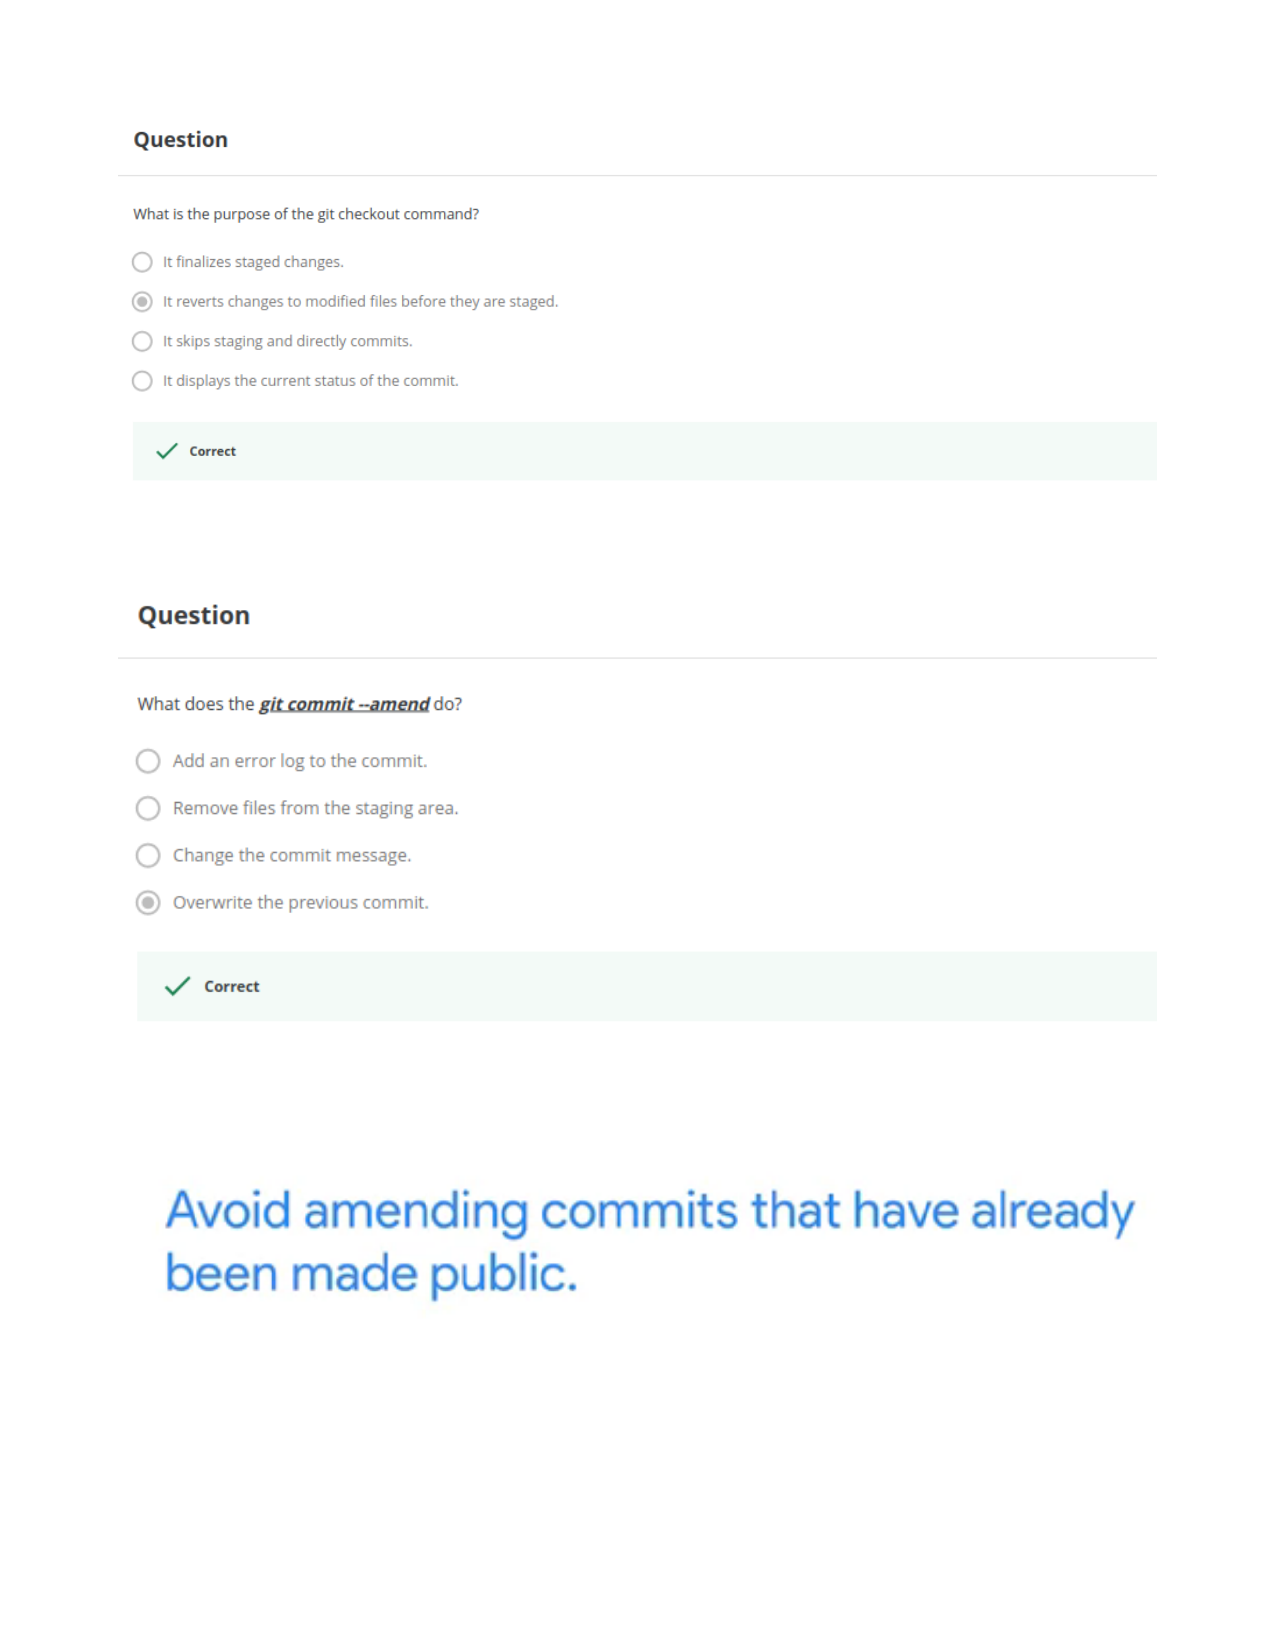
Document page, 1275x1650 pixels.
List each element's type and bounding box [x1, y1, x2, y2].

picture [118, 1145, 1157, 1341]
picture [118, 591, 1157, 1117]
picture [118, 118, 1157, 534]
